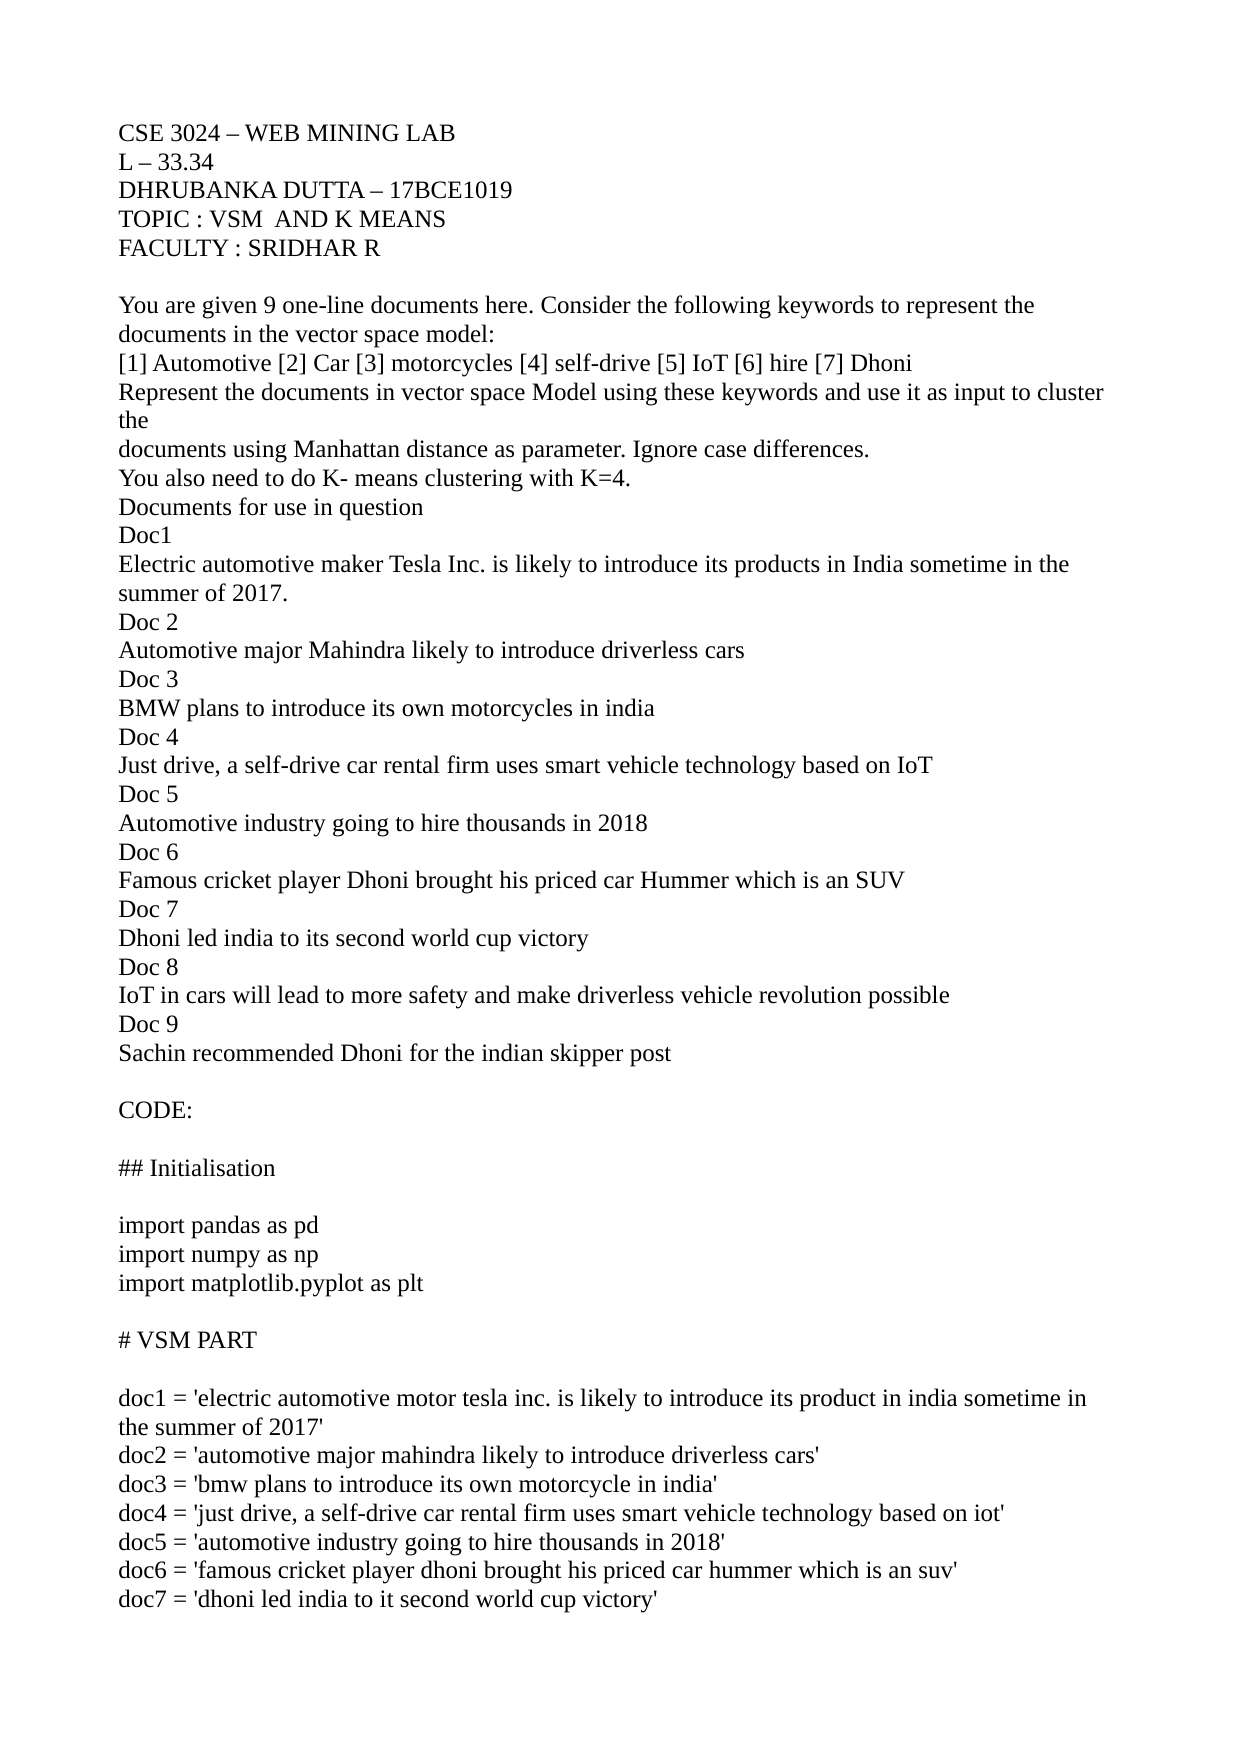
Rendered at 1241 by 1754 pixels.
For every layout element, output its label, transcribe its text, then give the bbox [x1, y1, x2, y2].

text FACULTY : SRIDHAR R [118, 233, 1122, 262]
text Electric automotive maker Tesla Inc. is likely to introduce its products in India sometime in the summer of 2017. [118, 549, 1122, 607]
text import numpy as np [118, 1239, 1122, 1268]
text doc1 = 'electric automotive motor tesla inc. is likely to introduce its product in india sometime in the summer of 2017' [118, 1383, 1122, 1441]
text Doc 4 [118, 722, 1122, 751]
text doc3 = 'bmw plans to introduce its own motorcycle in india' [118, 1469, 1122, 1498]
text doc4 = 'just drive, a self-drive car rental firm uses smart vehicle technology based on iot' [118, 1498, 1122, 1527]
text ## Initialisation [118, 1153, 1122, 1182]
text You are given 9 one-line documents here. Consider the following keywords to represent the [118, 291, 1122, 319]
text L – 33.34 [118, 147, 1122, 176]
text Doc 5 [118, 779, 1122, 808]
text Automotive major Mahindra likely to introduce driverless cars [118, 636, 1122, 664]
text doc5 = 'automotive industry going to hire thousands in 2018' [118, 1527, 1122, 1556]
text Doc 2 [118, 607, 1122, 636]
text # VSM PART [118, 1326, 1122, 1354]
text Sachin recommended Dhoni for the indian skipper post [118, 1038, 1122, 1067]
text You also need to do K- means clustering with K=4. [118, 463, 1122, 492]
text Documents for use in question [118, 492, 1122, 521]
text CODE: [118, 1096, 1122, 1124]
text documents using Manhattan distance as parameter. Ignore case differences. [118, 434, 1122, 463]
text Automotive industry going to hire thousands in 2018 [118, 808, 1122, 837]
text IoT in cars will lead to more safety and make driverless vehicle revolution possible [118, 981, 1122, 1009]
text import pandas as pd [118, 1211, 1122, 1239]
text Doc 3 [118, 664, 1122, 693]
text Dhoni led india to its second world cup victory [118, 923, 1122, 952]
text Doc1 [118, 521, 1122, 549]
text Doc 7 [118, 894, 1122, 923]
text documents in the vector space model: [118, 319, 1122, 348]
text doc2 = 'automotive major mahindra likely to introduce driverless cars' [118, 1441, 1122, 1469]
text DHRUBANKA DUTTA – 17BCE1019 [118, 176, 1122, 204]
text Just drive, a self-drive car rental firm uses smart vehicle technology based on IoT [118, 751, 1122, 779]
text doc6 = 'famous cricket player dhoni brought his priced car hummer which is an suv' [118, 1556, 1122, 1584]
text CSE 3024 – WEB MINING LAB [118, 118, 1122, 147]
text TOPIC : VSM AND K MEANS [118, 204, 1122, 233]
text BMW plans to introduce its own motorcycles in india [118, 693, 1122, 722]
text Doc 9 [118, 1009, 1122, 1038]
text doc7 = 'dhoni led india to it second world cup victory' [118, 1584, 1122, 1613]
text Famous cricket player Dhoni brought his priced car Hummer which is an SUV [118, 866, 1122, 894]
text Doc 8 [118, 952, 1122, 981]
text Doc 6 [118, 837, 1122, 866]
text Represent the documents in vector space Model using these keywords and use it as input to cluster the [118, 377, 1122, 434]
text import matplotlib.pyplot as plt [118, 1268, 1122, 1297]
text [1] Automotive [2] Car [3] motorcycles [4] self-drive [5] IoT [6] hire [7] Dhoni [118, 348, 1122, 377]
